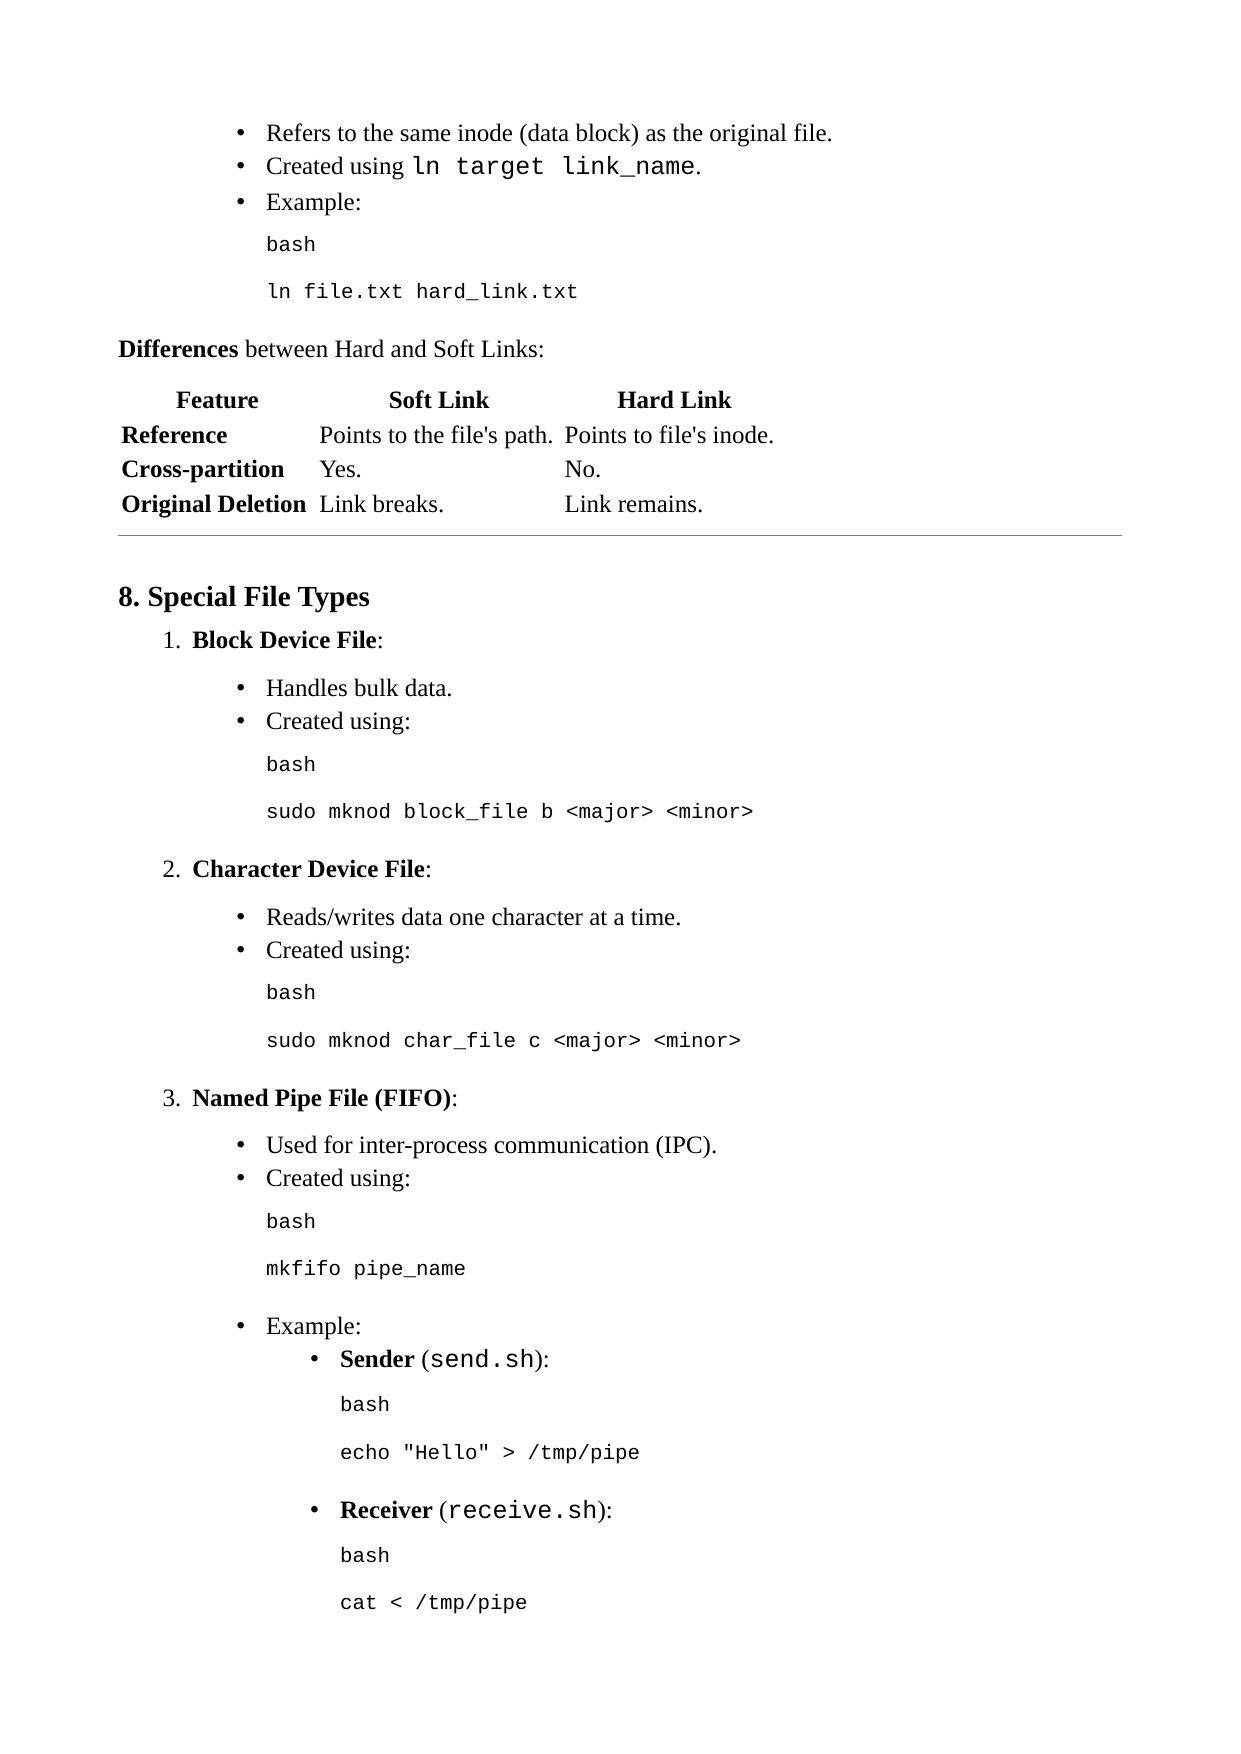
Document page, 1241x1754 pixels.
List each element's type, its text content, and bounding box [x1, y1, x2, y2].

list Created using: [236, 935, 1122, 963]
list bash [236, 982, 1122, 1006]
list Sender (send.sh): [310, 1344, 1122, 1375]
list bash [310, 1394, 1122, 1418]
list Refers to the same inode (data block) as the original file. [236, 118, 1122, 147]
list cat < /tmp/pipe [310, 1592, 1122, 1616]
table_cell No. [561, 451, 787, 486]
table_header Soft Link [316, 382, 561, 417]
list mkfifo pipe_name [236, 1258, 1122, 1282]
list Created using: [236, 706, 1122, 735]
list Handles bulk data. [236, 673, 1122, 702]
text Differences between Hard and Soft Links: [118, 334, 1122, 363]
list Example: [236, 187, 1122, 215]
list bash [310, 1545, 1122, 1568]
subtitle 8. Special File Types [118, 579, 1122, 613]
list Block Device File: [162, 625, 1122, 654]
list echo "Hello" > /tmp/pipe [310, 1442, 1122, 1465]
table_cell Yes. [316, 451, 561, 486]
list Example: [236, 1311, 1122, 1340]
table_cell Cross-partition [118, 451, 316, 486]
list bash [236, 1211, 1122, 1234]
list Created using: [236, 1163, 1122, 1192]
list Receiver (receive.sh): [310, 1495, 1122, 1526]
list Character Device File: [162, 854, 1122, 883]
table_cell Points to the file's path. [316, 417, 561, 451]
list Used for inter-process communication (IPC). [236, 1130, 1122, 1159]
list bash [236, 754, 1122, 777]
table_cell Points to file's inode. [561, 417, 787, 451]
list Created using ln target link_name. [236, 151, 1122, 182]
list sudo mknod block_file b <major> <minor> [236, 801, 1122, 824]
list Reads/writes data one character at a time. [236, 902, 1122, 930]
list bash [236, 234, 1122, 258]
list sudo mknod char_file c <major> <minor> [236, 1029, 1122, 1053]
table_cell Original Deletion [118, 486, 316, 521]
list Named Pipe File (FIFO): [162, 1083, 1122, 1111]
table_header Feature [118, 382, 316, 417]
table_cell Reference [118, 417, 316, 451]
list ln file.txt hard_link.txt [236, 281, 1122, 305]
table_cell Link remains. [561, 486, 787, 521]
table_cell Link breaks. [316, 486, 561, 521]
table_header Hard Link [561, 382, 787, 417]
